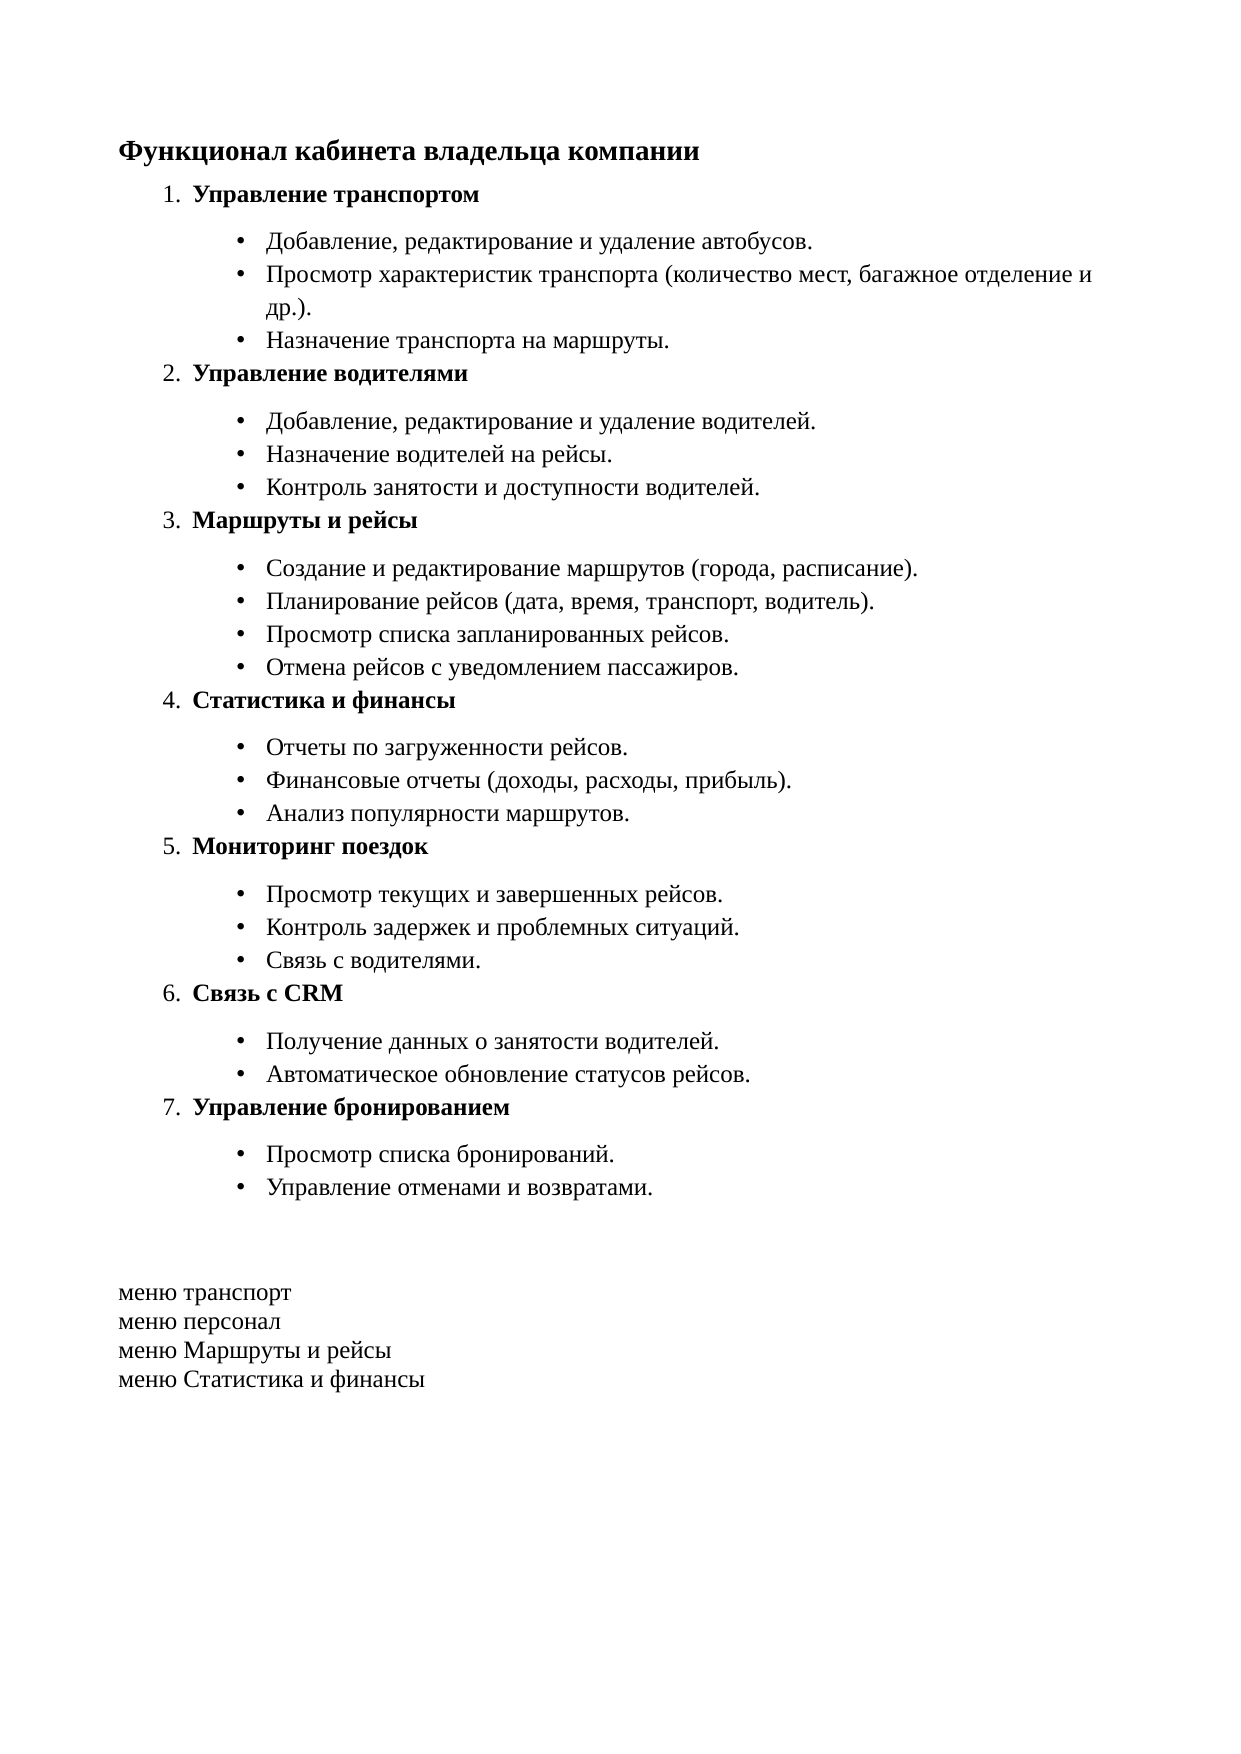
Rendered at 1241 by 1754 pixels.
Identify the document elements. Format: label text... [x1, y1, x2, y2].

subtitle Функционал кабинета владельца компании [118, 133, 1122, 166]
list Контроль задержек и проблемных ситуаций. [236, 912, 1122, 941]
list Планирование рейсов (дата, время, транспорт, водитель). [236, 586, 1122, 614]
list Отмена рейсов с уведомлением пассажиров. [236, 652, 1122, 681]
text меню транспорт [118, 1277, 1122, 1306]
list Просмотр списка бронирований. [236, 1139, 1122, 1168]
list Анализ популярности маршрутов. [236, 798, 1122, 827]
text меню Маршруты и рейсы [118, 1335, 1122, 1364]
list Управление транспортом [162, 179, 1122, 207]
list Управление отменами и возвратами. [236, 1172, 1122, 1201]
text меню Статистика и финансы [118, 1364, 1122, 1392]
list Контроль занятости и доступности водителей. [236, 472, 1122, 501]
list Добавление, редактирование и удаление водителей. [236, 406, 1122, 435]
list Создание и редактирование маршрутов (города, расписание). [236, 553, 1122, 581]
list Назначение водителей на рейсы. [236, 439, 1122, 468]
list Автоматическое обновление статусов рейсов. [236, 1059, 1122, 1087]
list Финансовые отчеты (доходы, расходы, прибыль). [236, 765, 1122, 794]
list Просмотр списка запланированных рейсов. [236, 619, 1122, 647]
list Связь с CRM [162, 978, 1122, 1007]
list Управление водителями [162, 358, 1122, 387]
list Маршруты и рейсы [162, 505, 1122, 534]
list Управление бронированием [162, 1092, 1122, 1121]
list Статистика и финансы [162, 685, 1122, 713]
list Получение данных о занятости водителей. [236, 1026, 1122, 1054]
list Просмотр характеристик транспорта (количество мест, багажное отделение и др.). [236, 259, 1122, 321]
list Связь с водителями. [236, 945, 1122, 974]
list Отчеты по загруженности рейсов. [236, 732, 1122, 761]
text меню персонал [118, 1306, 1122, 1335]
list Мониторинг поездок [162, 831, 1122, 860]
list Просмотр текущих и завершенных рейсов. [236, 879, 1122, 908]
list Назначение транспорта на маршруты. [236, 325, 1122, 354]
list Добавление, редактирование и удаление автобусов. [236, 226, 1122, 255]
